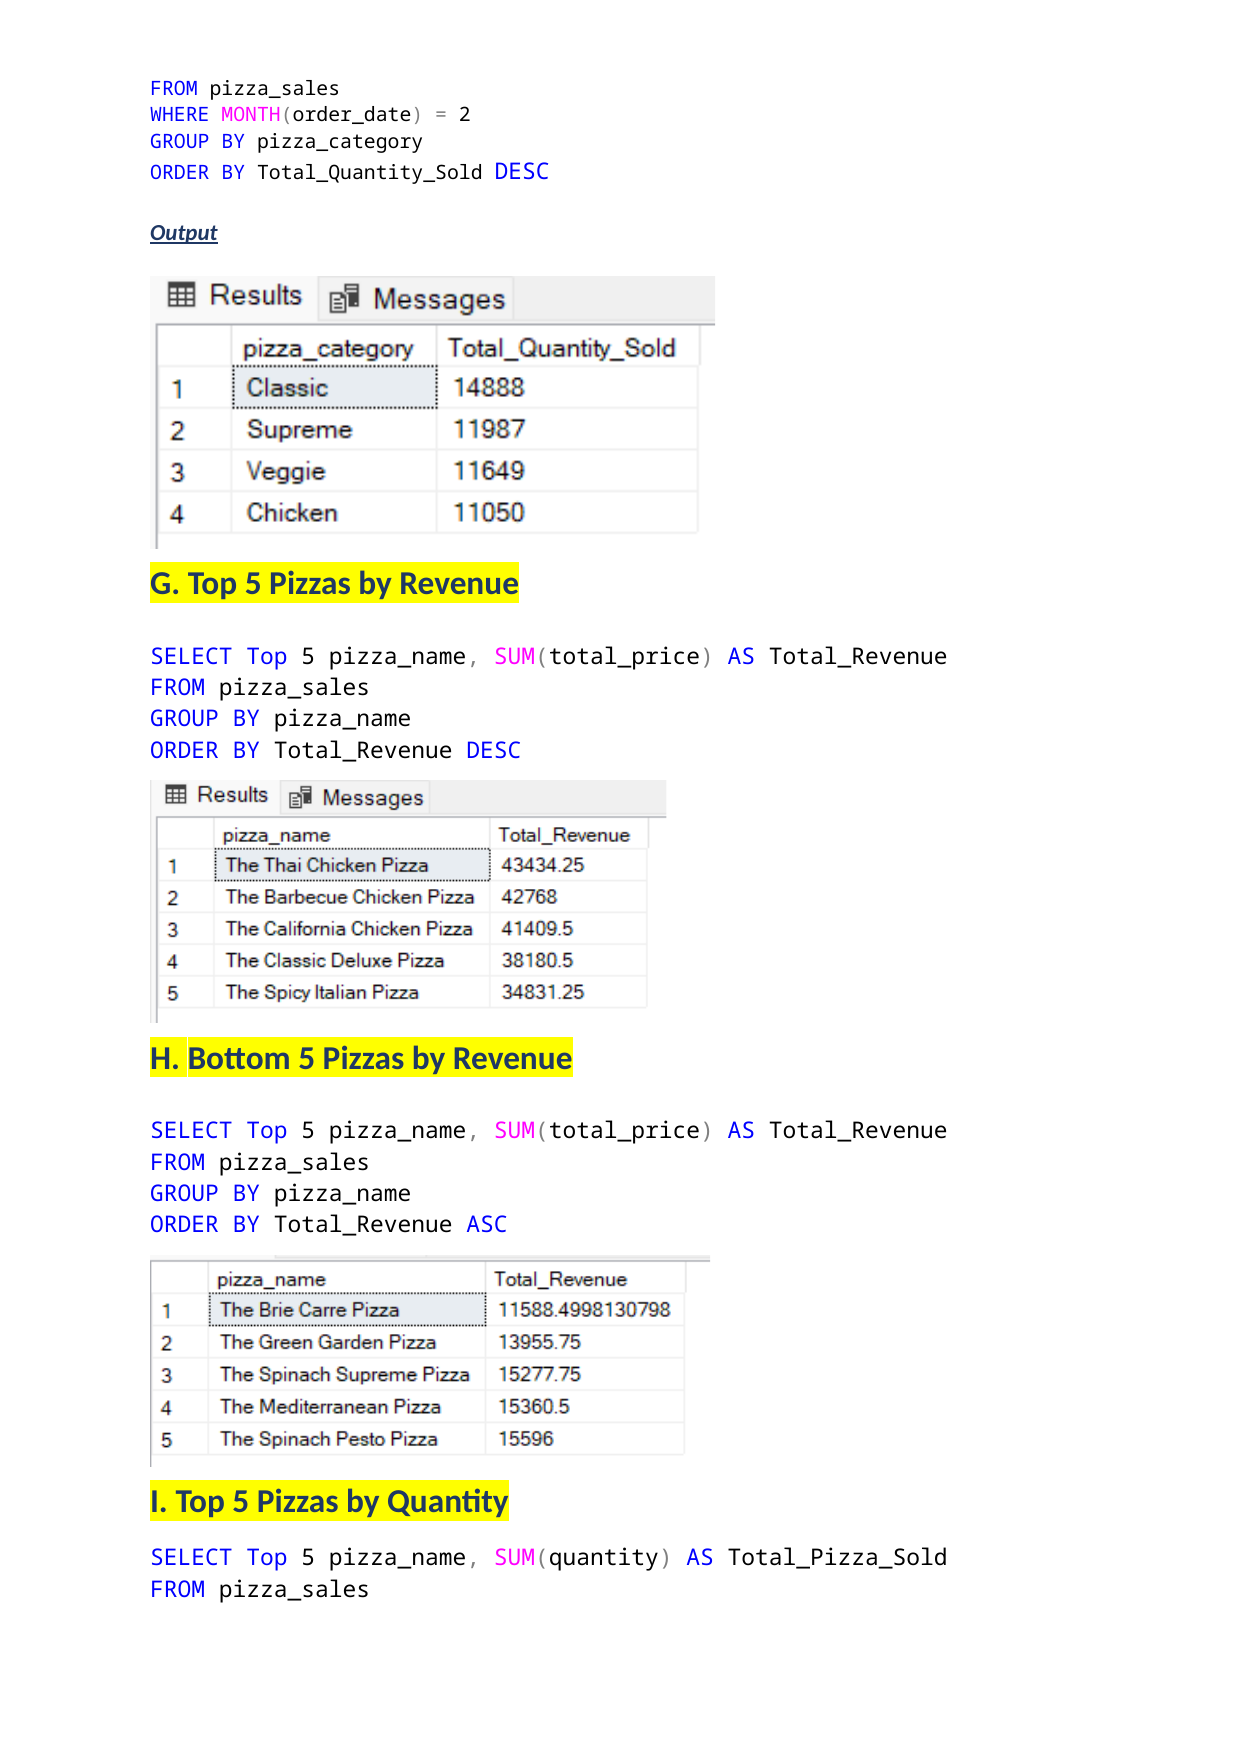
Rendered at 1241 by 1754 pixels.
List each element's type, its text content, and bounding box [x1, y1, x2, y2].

text ORDER BY Total_Quantity_Sold DESC [150, 155, 1090, 186]
text FROM pizza_sales [150, 1572, 1090, 1604]
text I. Top 5 Pizzas by Quantity [150, 1480, 1090, 1521]
text SELECT Top 5 pizza_name, SUM(total_price) AS Total_Revenue [150, 1114, 1090, 1146]
text GROUP BY pizza_category [150, 128, 1090, 155]
text G. Top 5 Pizzas by Revenue [150, 562, 1090, 603]
text SELECT Top 5 pizza_name, SUM(total_price) AS Total_Revenue [150, 640, 1090, 671]
picture [150, 276, 716, 549]
text WHERE MONTH(order_date) = 2 [150, 101, 1090, 128]
text H. Bottom 5 Pizzas by Revenue [150, 1037, 1090, 1077]
text ORDER BY Total_Revenue ASC [150, 1208, 1090, 1239]
text GROUP BY pizza_name [150, 1177, 1090, 1208]
text Output [150, 218, 1090, 246]
text FROM pizza_sales [150, 671, 1090, 702]
picture [150, 780, 667, 1023]
text GROUP BY pizza_name [150, 702, 1090, 733]
picture [150, 1255, 711, 1467]
text FROM pizza_sales [150, 74, 1090, 101]
text FROM pizza_sales [150, 1146, 1090, 1177]
text ORDER BY Total_Revenue DESC [150, 733, 1090, 765]
text SELECT Top 5 pizza_name, SUM(quantity) AS Total_Pizza_Sold [150, 1541, 1090, 1572]
